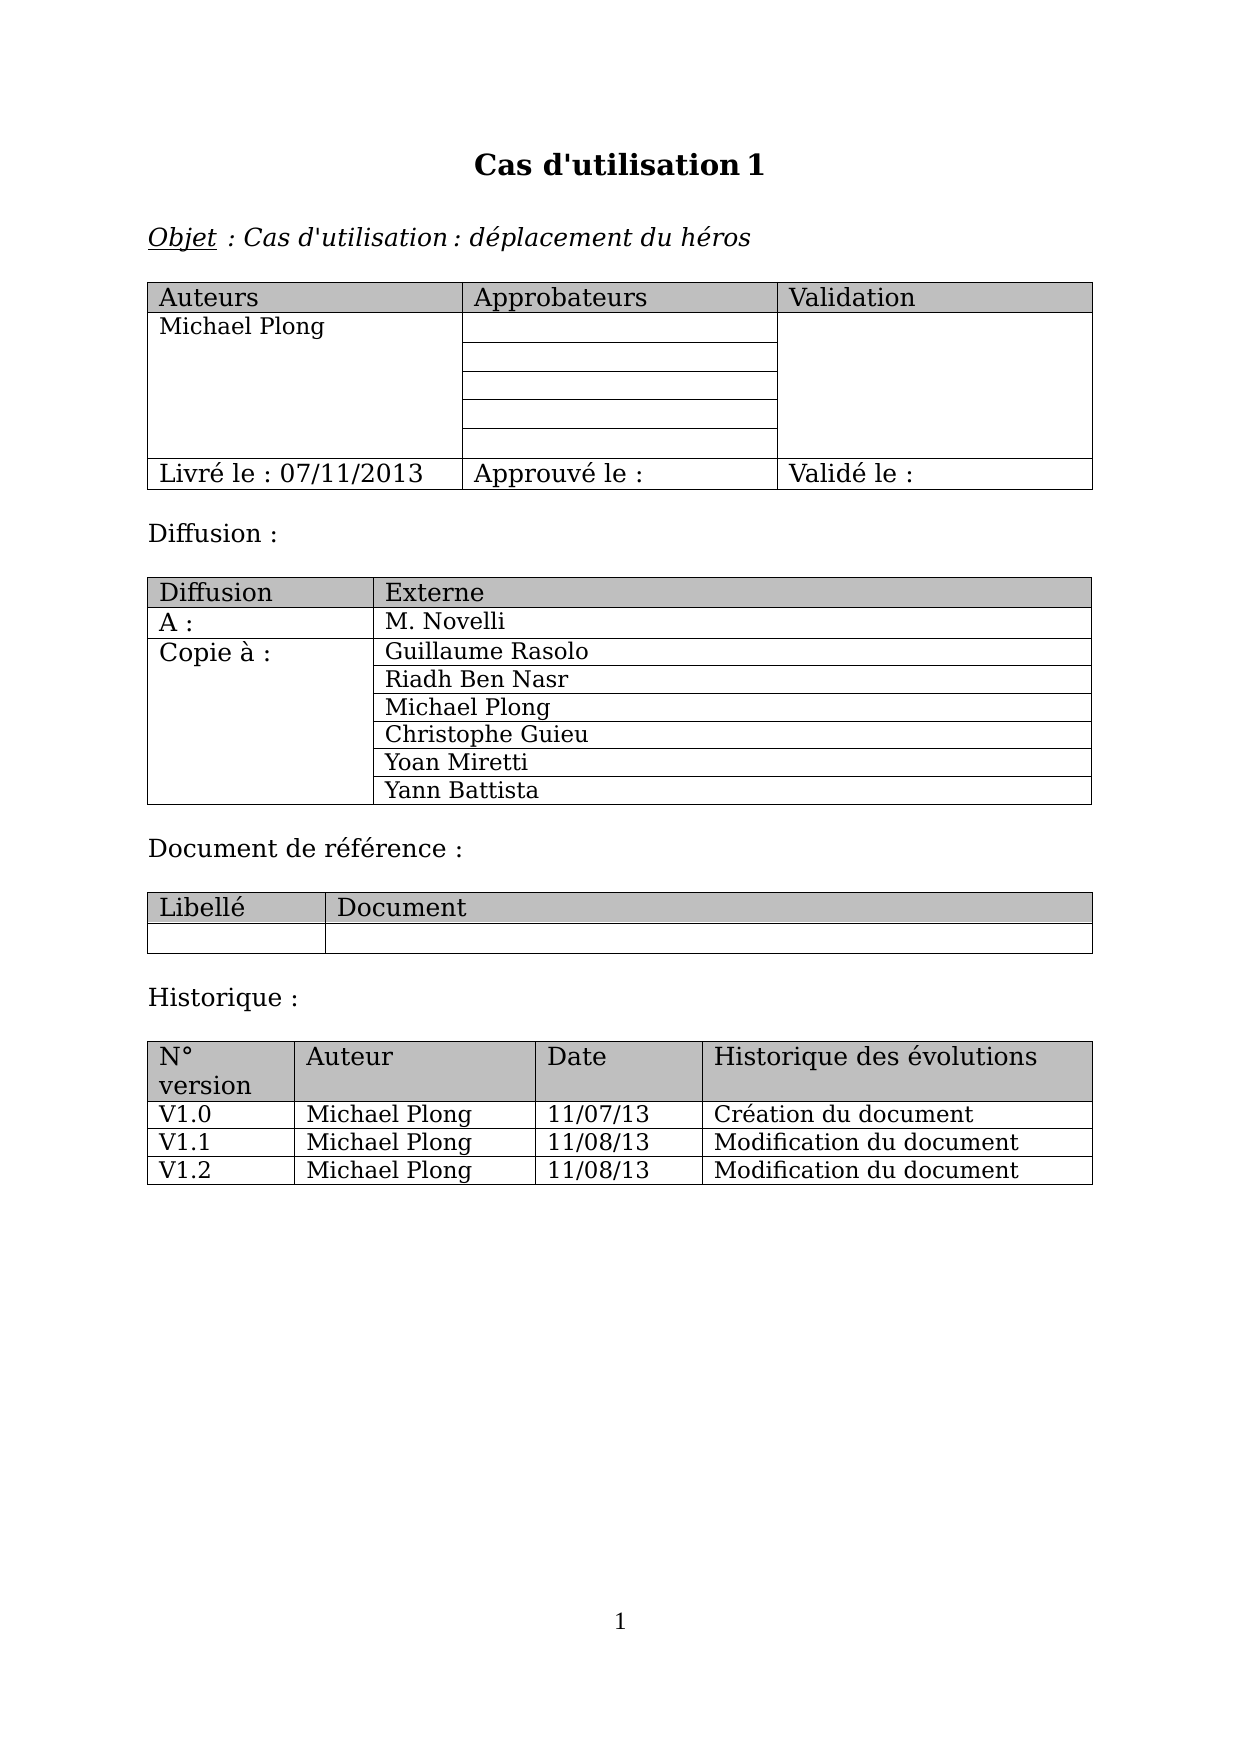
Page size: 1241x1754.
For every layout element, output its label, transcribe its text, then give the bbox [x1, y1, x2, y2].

table_cell [463, 400, 777, 428]
table_header Document [326, 893, 1092, 922]
table_cell Approuvé le : [463, 459, 777, 488]
table_cell Création du document [703, 1102, 1092, 1128]
table_header Historique des évolutions [703, 1042, 1092, 1101]
table_cell [463, 429, 777, 458]
table_cell M. Novelli [374, 608, 1091, 637]
text Cas d'utilisation 1 [148, 148, 1093, 182]
table_cell [463, 343, 777, 371]
text Diffusion : [148, 519, 1093, 548]
table_header Auteur [295, 1042, 535, 1101]
table_cell Yoan Miretti [374, 749, 1091, 776]
table_cell V1.0 [148, 1102, 294, 1128]
table_cell [148, 924, 325, 953]
table_header Diffusion [148, 578, 373, 607]
table_cell Michael Plong [374, 694, 1091, 721]
table_cell Michael Plong [148, 313, 462, 458]
table_cell Guillaume Rasolo [374, 639, 1091, 665]
table_header Externe [374, 578, 1091, 607]
table_cell [463, 313, 777, 342]
table_header N° version [148, 1042, 294, 1101]
table_cell A : [148, 608, 373, 637]
table_cell Michael Plong [295, 1157, 535, 1184]
table_cell V1.2 [148, 1157, 294, 1184]
table_header Libellé [148, 893, 325, 922]
table_cell Yann Battista [374, 777, 1091, 804]
table_cell 07/11/13 [536, 1102, 702, 1128]
table_cell 08/11/13 [536, 1129, 702, 1156]
text Document de référence : [148, 834, 1093, 863]
table_header Date [536, 1042, 702, 1101]
table_header Auteurs [148, 283, 462, 312]
text Historique : [148, 983, 1093, 1012]
table_cell 08/11/13 [536, 1157, 702, 1184]
table_cell Modification du document [703, 1129, 1092, 1156]
table_cell Modification du document [703, 1157, 1092, 1184]
table_cell [326, 924, 1092, 953]
table_cell Validé le : [778, 459, 1092, 488]
table_cell Michael Plong [295, 1129, 535, 1156]
text Objet : Cas d'utilisation : déplacement du héros [148, 223, 1093, 253]
table_header Approbateurs [463, 283, 777, 312]
table_cell [778, 313, 1092, 458]
table_cell [463, 372, 777, 399]
table_cell Michael Plong [295, 1102, 535, 1128]
table_header Validation [778, 283, 1092, 312]
table_cell Livré le : 07/11/2013 [148, 459, 462, 488]
table_cell Copie à : [148, 639, 373, 804]
table_cell Christophe Guieu [374, 722, 1091, 748]
table_cell Riadh Ben Nasr [374, 666, 1091, 693]
table_cell V1.1 [148, 1129, 294, 1156]
